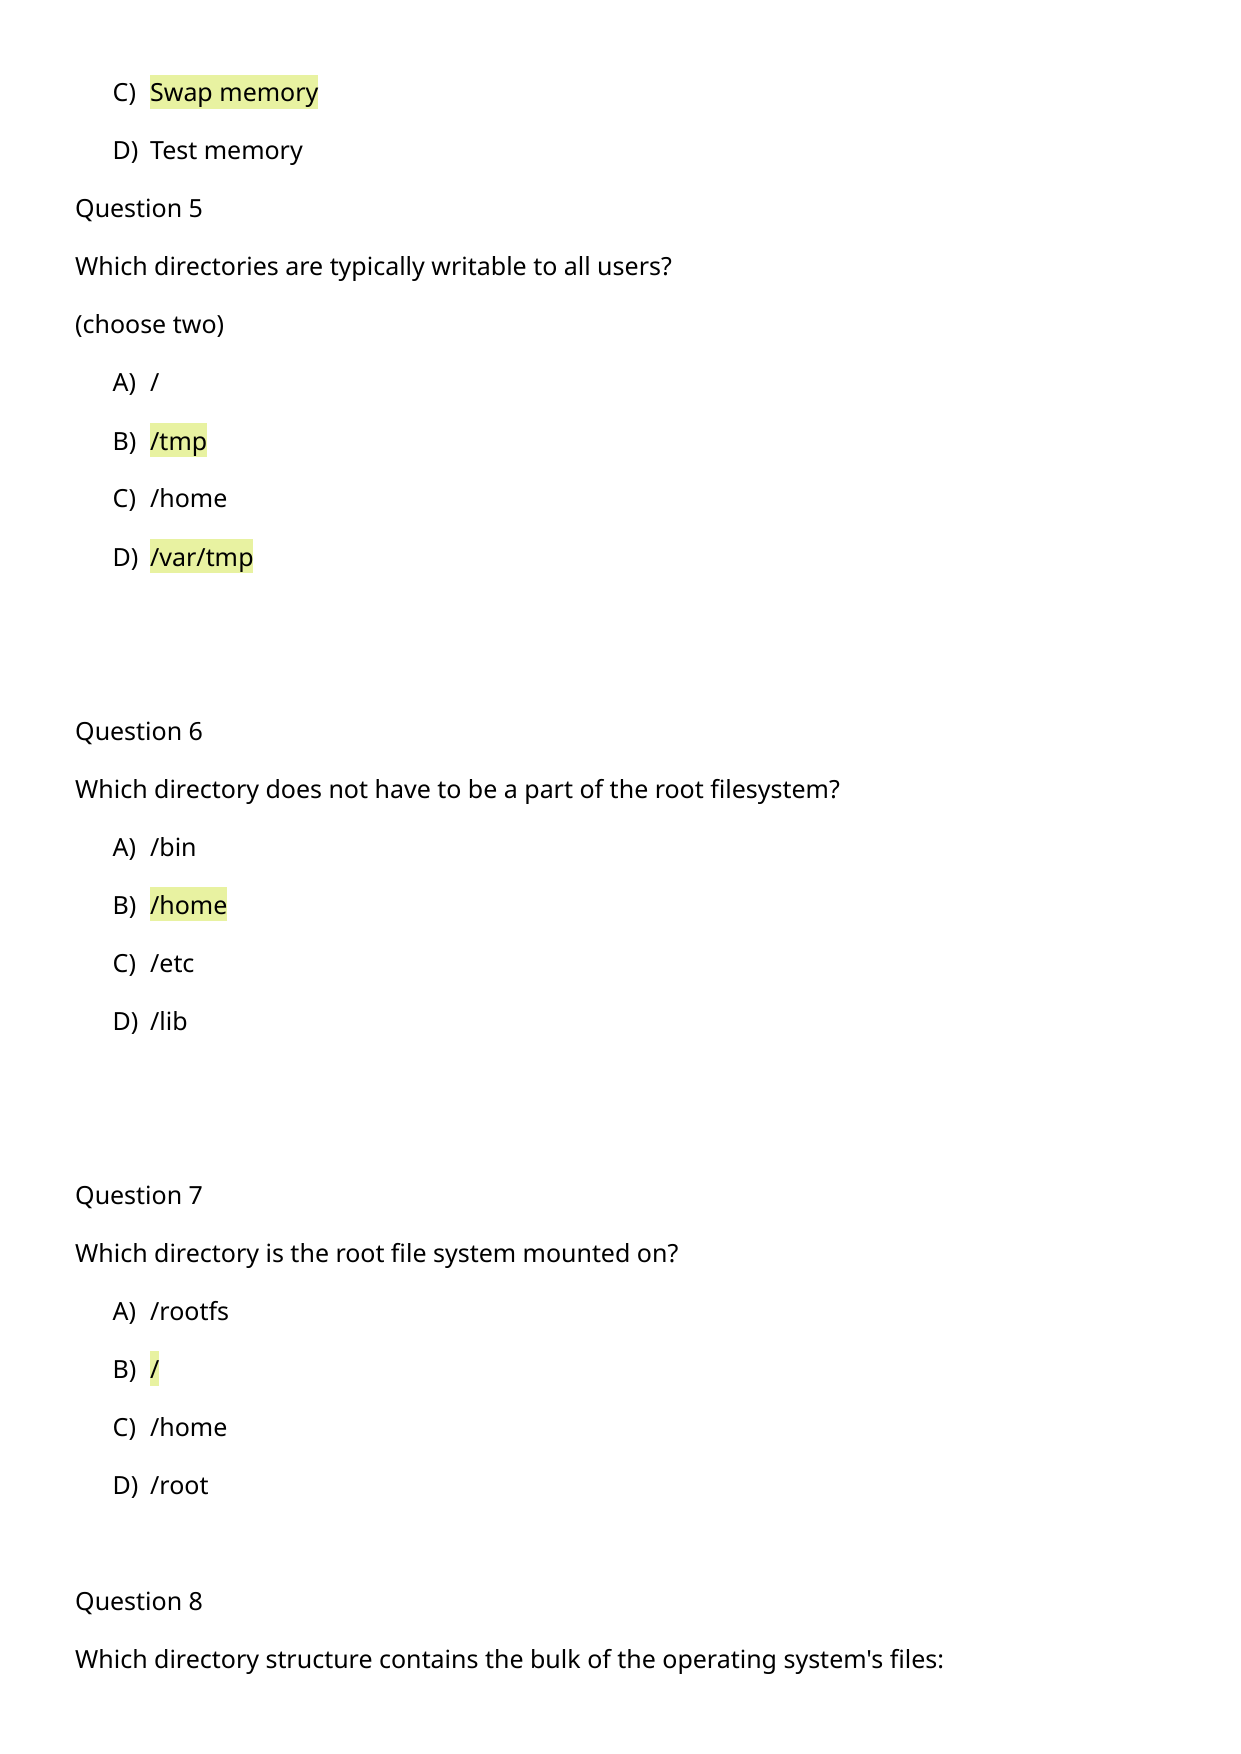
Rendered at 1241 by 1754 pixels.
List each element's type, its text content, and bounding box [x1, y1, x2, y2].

list /bin [112, 829, 1165, 863]
text Question 6 [75, 713, 1165, 747]
text Question 8 [75, 1583, 1165, 1618]
list / [112, 1351, 1165, 1386]
list /home [112, 887, 1165, 921]
list /root [112, 1467, 1165, 1502]
text Question 5 [75, 191, 1165, 225]
list /home [112, 481, 1165, 515]
text Which directories are typically writable to all users? [75, 249, 1165, 283]
list /etc [112, 945, 1165, 979]
list /lib [112, 1003, 1165, 1037]
list /tmp [112, 423, 1165, 457]
list Test memory [112, 133, 1165, 167]
list Swap memory [112, 75, 1165, 109]
list /var/tmp [112, 539, 1165, 573]
list / [112, 365, 1165, 399]
list /rootfs [112, 1293, 1165, 1327]
text Which directory does not have to be a part of the root filesystem? [75, 771, 1165, 805]
text Which directory is the root file system mounted on? [75, 1235, 1165, 1269]
list /home [112, 1409, 1165, 1443]
text Question 7 [75, 1177, 1165, 1211]
text (choose two) [75, 307, 1165, 341]
text Which directory structure contains the bulk of the operating system's files: [75, 1642, 1165, 1676]
